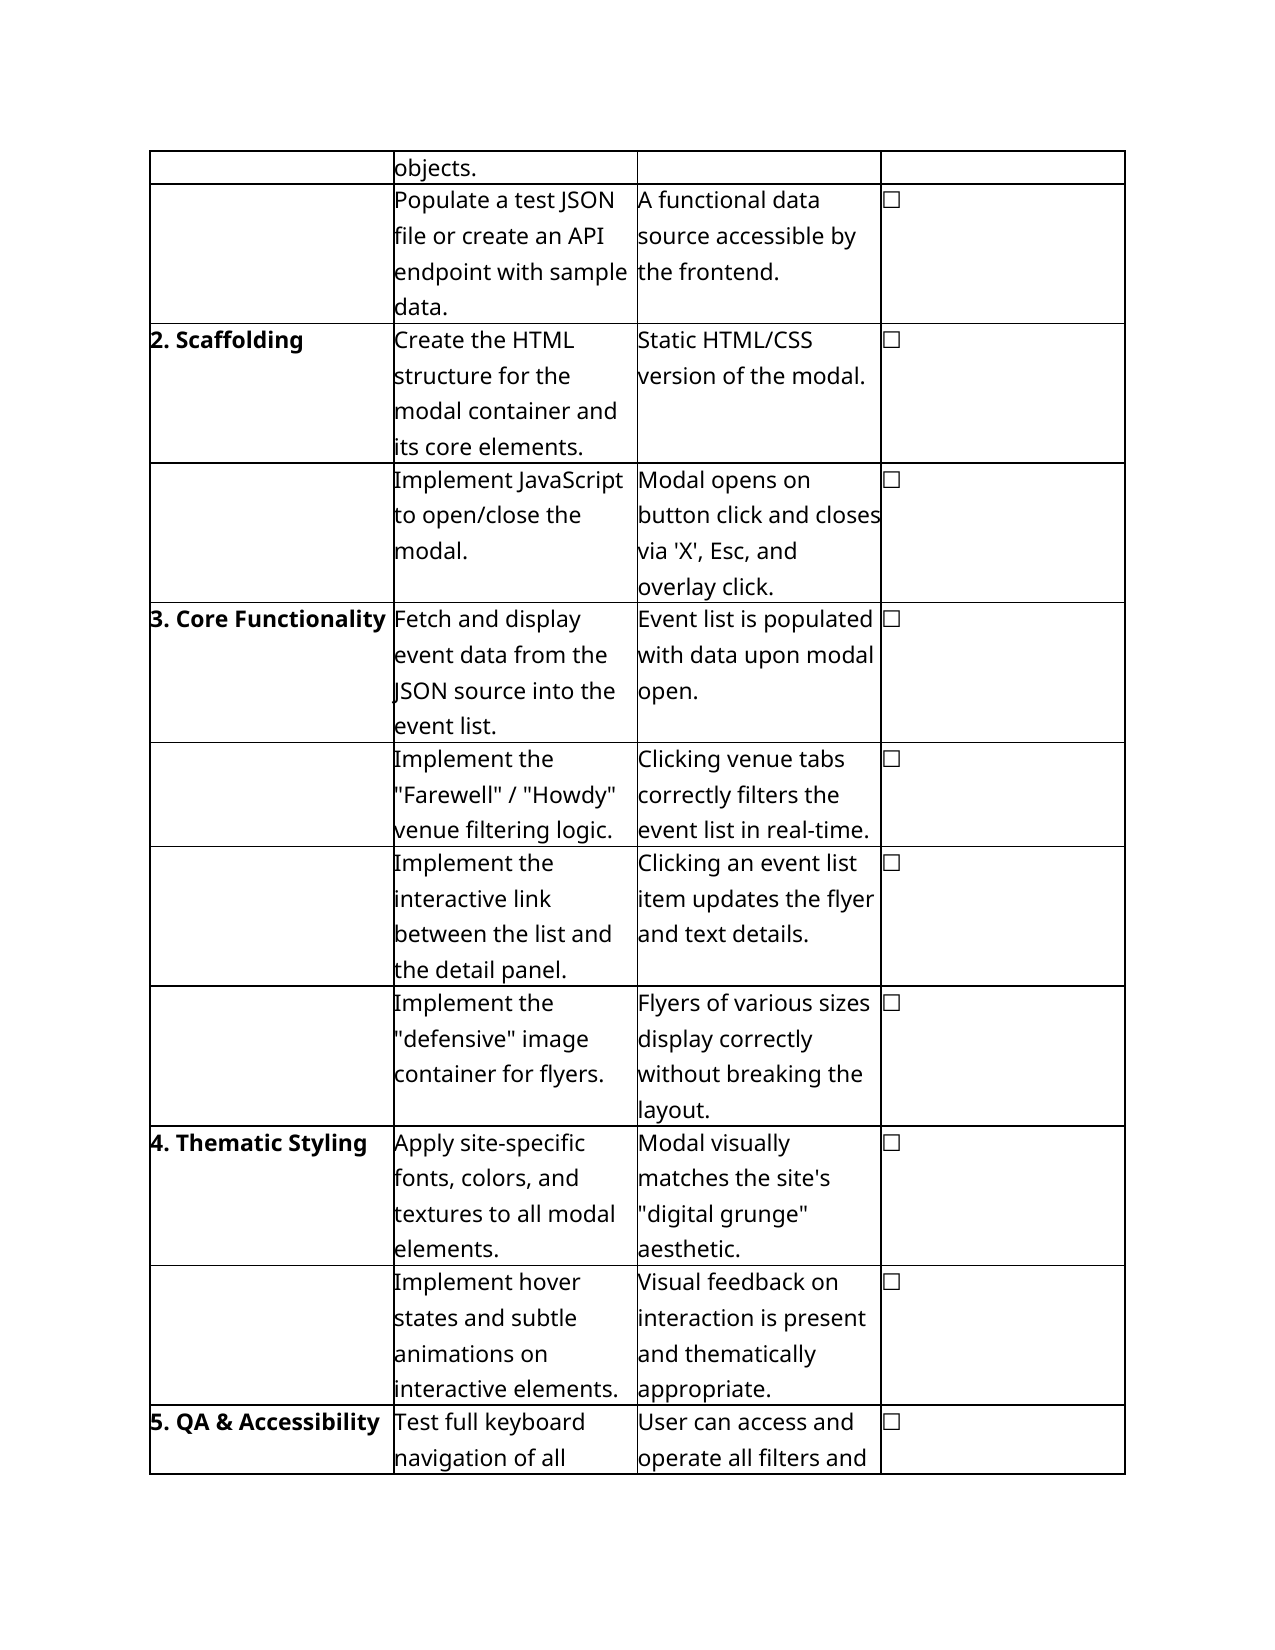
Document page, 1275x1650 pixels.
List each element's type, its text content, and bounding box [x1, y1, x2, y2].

table_cell [151, 743, 393, 846]
table_cell [151, 152, 393, 183]
table_cell Clicking an event list item updates the flyer and text details. [638, 847, 880, 985]
table_cell Implement hover states and subtle animations on interactive elements. [395, 1266, 637, 1404]
table_cell ☐ [882, 324, 1124, 462]
table_cell ☐ [882, 1127, 1124, 1265]
table_cell ☐ [882, 987, 1124, 1125]
table_cell ☐ [882, 185, 1124, 322]
table_cell Fetch and display event data from the JSON source into the event list. [395, 603, 637, 742]
table_cell ☐ [882, 464, 1124, 602]
table_cell Static HTML/CSS version of the modal. [638, 324, 880, 462]
table_cell [151, 987, 393, 1125]
table_cell Populate a test JSON file or create an API endpoint with sample data. [395, 185, 637, 322]
table_cell User can access and operate all filters and [638, 1406, 880, 1473]
table_cell objects. [395, 152, 637, 183]
table_cell [151, 464, 393, 602]
table_cell Test full keyboard navigation of all [395, 1406, 637, 1473]
table_cell Modal visually matches the site's "digital grunge" aesthetic. [638, 1127, 880, 1265]
table_cell ☐ [882, 1266, 1124, 1404]
table_cell Implement JavaScript to open/close the modal. [395, 464, 637, 602]
table_cell ☐ [882, 743, 1124, 846]
table_cell Clicking venue tabs correctly filters the event list in real-time. [638, 743, 880, 846]
table_cell Apply site-specific fonts, colors, and textures to all modal elements. [395, 1127, 637, 1265]
table_cell [882, 152, 1124, 183]
table_cell 5. QA & Accessibility [151, 1406, 393, 1473]
table_cell Flyers of various sizes display correctly without breaking the layout. [638, 987, 880, 1125]
table_cell Visual feedback on interaction is present and thematically appropriate. [638, 1266, 880, 1404]
table_cell 4. Thematic Styling [151, 1127, 393, 1265]
table_cell A functional data source accessible by the frontend. [638, 185, 880, 322]
table_cell ☐ [882, 603, 1124, 742]
table_cell Event list is populated with data upon modal open. [638, 603, 880, 742]
table_cell [151, 847, 393, 985]
table_cell Modal opens on button click and closes via 'X', Esc, and overlay click. [638, 464, 880, 602]
table_cell Implement the interactive link between the list and the detail panel. [395, 847, 637, 985]
table_cell [151, 1266, 393, 1404]
table_cell 3. Core Functionality [151, 603, 393, 742]
table_cell ☐ [882, 1406, 1124, 1473]
table_cell Implement the "Farewell" / "Howdy" venue filtering logic. [395, 743, 637, 846]
table_cell Create the HTML structure for the modal container and its core elements. [395, 324, 637, 462]
table_cell ☐ [882, 847, 1124, 985]
table_cell [151, 185, 393, 322]
table_cell 2. Scaffolding [151, 324, 393, 462]
table_cell Implement the "defensive" image container for flyers. [395, 987, 637, 1125]
table_cell [638, 152, 880, 183]
